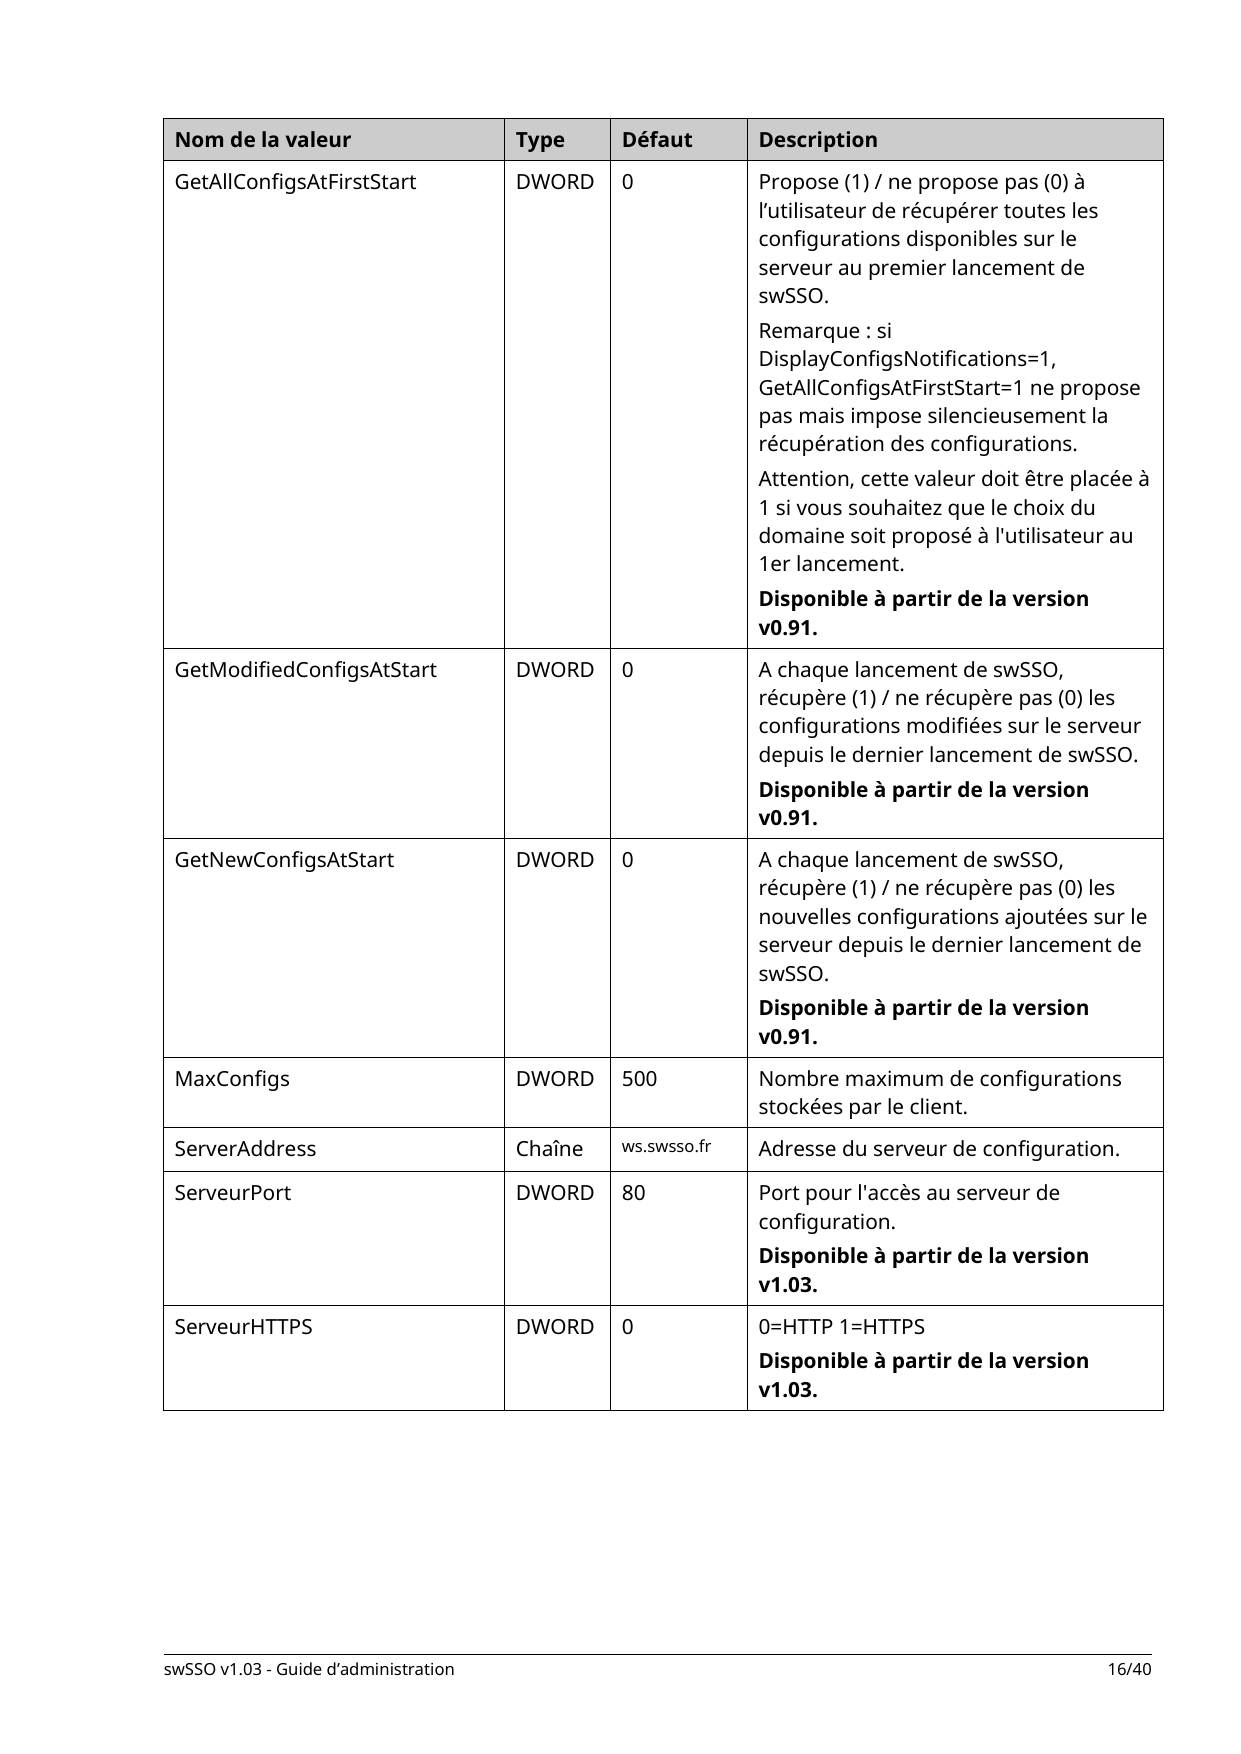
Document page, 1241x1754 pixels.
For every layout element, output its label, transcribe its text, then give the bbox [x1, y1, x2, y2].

table_cell 0 [611, 1306, 747, 1410]
table_cell Chaîne [505, 1128, 610, 1171]
table_cell MaxConfigs [164, 1058, 504, 1127]
table_cell Propose (1) / ne propose pas (0) à l’utilisateur de récupérer toutes les configurations disponibles sur le serveur au premier lancement de swSSO. Remarque : si DisplayConfigsNotifications=1, GetAllConfigsAtFirstStart=1 ne propose pas mais impose silencieusement la récupération des configurations. Attention, cette valeur doit être placée à 1 si vous souhaitez que le choix du domaine soit proposé à l'utilisateur au 1er lancement. Disponible à partir de la version v0.91. [748, 161, 1163, 647]
table_header Défaut [611, 119, 747, 160]
table_cell DWORD [505, 1172, 610, 1305]
table_header Nom de la valeur [164, 119, 504, 160]
table_cell DWORD [505, 839, 610, 1057]
table_cell A chaque lancement de swSSO, récupère (1) / ne récupère pas (0) les nouvelles configurations ajoutées sur le serveur depuis le dernier lancement de swSSO. Disponible à partir de la version v0.91. [748, 839, 1163, 1057]
table_cell 0 [611, 649, 747, 838]
table_cell GetModifiedConfigsAtStart [164, 649, 504, 838]
table_cell Nombre maximum de configurations stockées par le client. [748, 1058, 1163, 1127]
table_cell DWORD [505, 1058, 610, 1127]
table_cell 500 [611, 1058, 747, 1127]
table_cell DWORD [505, 161, 610, 647]
table_cell GetNewConfigsAtStart [164, 839, 504, 1057]
table_cell DWORD [505, 649, 610, 838]
table_header Type [505, 119, 610, 160]
table_cell A chaque lancement de swSSO, récupère (1) / ne récupère pas (0) les configurations modifiées sur le serveur depuis le dernier lancement de swSSO. Disponible à partir de la version v0.91. [748, 649, 1163, 838]
table_cell 80 [611, 1172, 747, 1305]
table_cell DWORD [505, 1306, 610, 1410]
table_cell 0 [611, 161, 747, 647]
table_cell 0=HTTP 1=HTTPS Disponible à partir de la version v1.03. [748, 1306, 1163, 1410]
table_cell 0 [611, 839, 747, 1057]
table_cell ws.swsso.fr [611, 1128, 747, 1171]
table_cell GetAllConfigsAtFirstStart [164, 161, 504, 647]
table_cell ServerAddress [164, 1128, 504, 1171]
table_cell Adresse du serveur de configuration. [748, 1128, 1163, 1171]
table_cell ServeurHTTPS [164, 1306, 504, 1410]
table_header Description [748, 119, 1163, 160]
table_cell ServeurPort [164, 1172, 504, 1305]
table_cell Port pour l'accès au serveur de configuration. Disponible à partir de la version v1.03. [748, 1172, 1163, 1305]
